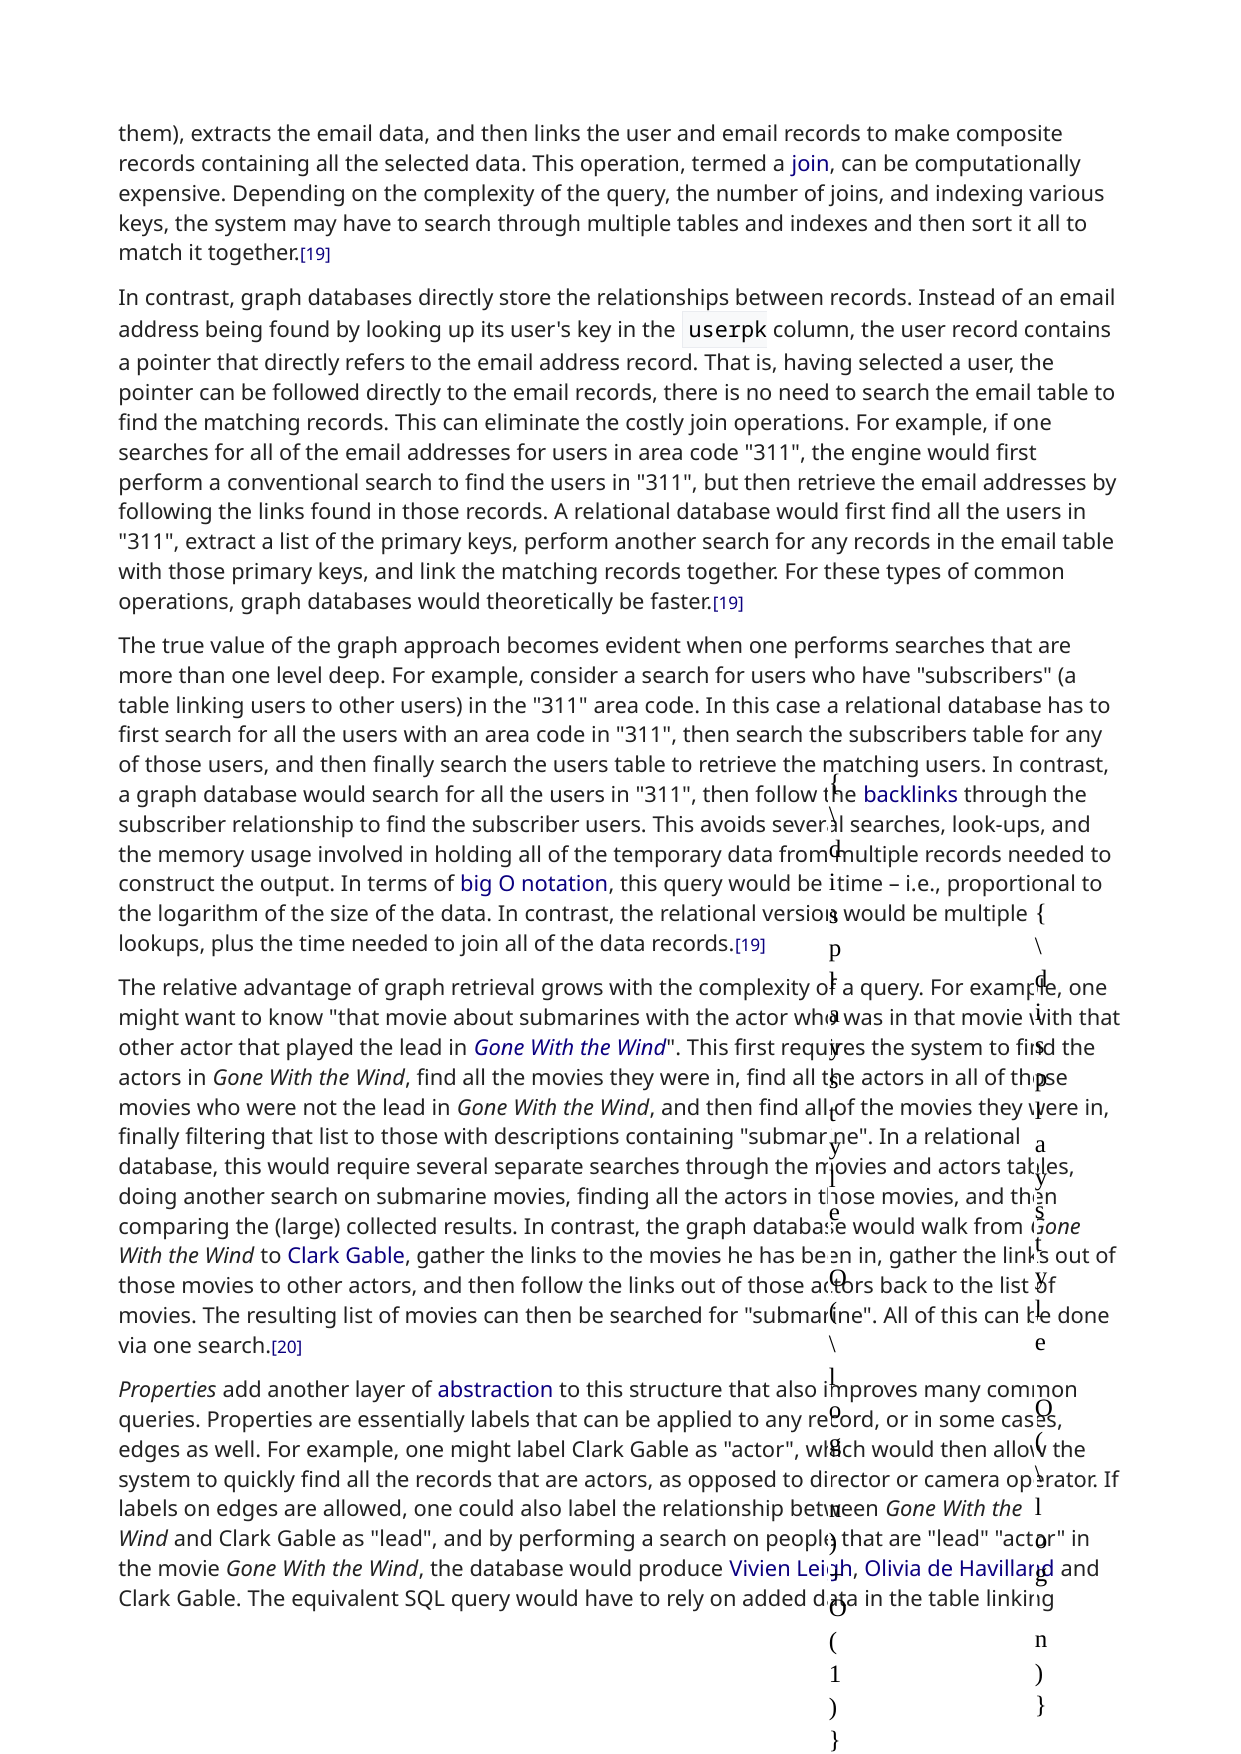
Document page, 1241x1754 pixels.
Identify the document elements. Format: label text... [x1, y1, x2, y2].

text Properties add another layer of abstraction to this structure that also improves many common queries. Properties are essentially labels that can be applied to any record, or in some cases, edges as well. For example, one might label Clark Gable as "actor", which would then allow the system to quickly find all the records that are actors, as opposed to director or camera operator. If labels on edges are allowed, one could also label the relationship between Gone With the Wind and Clark Gable as "lead", and by performing a search on people that are "lead" "actor" in the movie Gone With the Wind, the database would produce Vivien Leigh, Olivia de Havilland and Clark Gable. The equivalent SQL query would have to rely on added data in the table linking people and movies, adding more complexity to the query syntax. These sorts of labels may improve search performance under certain circumstances, but are generally more useful in providing added semantic data for end users.[20] [118, 1374, 828, 1612]
text The relative advantage of graph retrieval grows with the complexity of a query. For example, one might want to know "that movie about submarines with the actor who was in that movie with that other actor that played the lead in Gone With the Wind". This first requires the system to find the actors in Gone With the Wind, find all the movies they were in, find all the actors in all of those movies who were not the lead in Gone With the Wind, and then find all of the movies they were in, finally filtering that list to those with descriptions containing "submarine". In a relational database, this would require several separate searches through the movies and actors tables, doing another search on submarine movies, finding all the actors in those movies, and then comparing the (large) collected results. In contrast, the graph database would walk from Gone With the Wind to Clark Gable, gather the links to the movies he has been in, gather the links out of those movies to other actors, and then follow the links out of those actors back to the list of movies. The resulting list of movies can then be searched for "submarine". All of this can be done via one search.[20] [831, 972, 1034, 1359]
text The true value of the graph approach becomes evident when one performs searches that are more than one level deep. For example, consider a search for users who have "subscribers" (a table linking users to other users) in the "311" area code. In this case a relational database has to first search for all the users with an area code in "311", then search the subscribers table for any of those users, and then finally search the users table to retrieve the matching users. In contrast, a graph database would search for all the users in "311", then follow the backlinks through the subscriber relationship to find the subscriber users. This avoids several searches, look-ups, and the memory usage involved in holding all of the temporary data from multiple records needed to construct the output. In terms of big O notation, this query would be time – i.e., proportional to the logarithm of the size of the data. In contrast, the relational version would be multiple lookups, plus the time needed to join all of the data records.[19] [118, 630, 1122, 958]
text The relative advantage of graph retrieval grows with the complexity of a query. For example, one might want to know "that movie about submarines with the actor who was in that movie with that other actor that played the lead in Gone With the Wind". This first requires the system to find the actors in Gone With the Wind, find all the movies they were in, find all the actors in all of those movies who were not the lead in Gone With the Wind, and then find all of the movies they were in, finally filtering that list to those with descriptions containing "submarine". In a relational database, this would require several separate searches through the movies and actors tables, doing another search on submarine movies, finding all the actors in those movies, and then comparing the (large) collected results. In contrast, the graph database would walk from Gone With the Wind to Clark Gable, gather the links to the movies he has been in, gather the links out of those movies to other actors, and then follow the links out of those actors back to the list of movies. The resulting list of movies can then be searched for "submarine". All of this can be done via one search.[20] [118, 972, 828, 1359]
text Properties add another layer of abstraction to this structure that also improves many common queries. Properties are essentially labels that can be applied to any record, or in some cases, edges as well. For example, one might label Clark Gable as "actor", which would then allow the system to quickly find all the records that are actors, as opposed to director or camera operator. If labels on edges are allowed, one could also label the relationship between Gone With the Wind and Clark Gable as "lead", and by performing a search on people that are "lead" "actor" in the movie Gone With the Wind, the database would produce Vivien Leigh, Olivia de Havilland and Clark Gable. The equivalent SQL query would have to rely on added data in the table linking people and movies, adding more complexity to the query syntax. These sorts of labels may improve search performance under certain circumstances, but are generally more useful in providing added semantic data for end users.[20] [1037, 1374, 1122, 1612]
text The relative advantage of graph retrieval grows with the complexity of a query. For example, one might want to know "that movie about submarines with the actor who was in that movie with that other actor that played the lead in Gone With the Wind". This first requires the system to find the actors in Gone With the Wind, find all the movies they were in, find all the actors in all of those movies who were not the lead in Gone With the Wind, and then find all of the movies they were in, finally filtering that list to those with descriptions containing "submarine". In a relational database, this would require several separate searches through the movies and actors tables, doing another search on submarine movies, finding all the actors in those movies, and then comparing the (large) collected results. In contrast, the graph database would walk from Gone With the Wind to Clark Gable, gather the links to the movies he has been in, gather the links out of those movies to other actors, and then follow the links out of those actors back to the list of movies. The resulting list of movies can then be searched for "submarine". All of this can be done via one search.[20] [1037, 972, 1122, 1359]
text Properties add another layer of abstraction to this structure that also improves many common queries. Properties are essentially labels that can be applied to any record, or in some cases, edges as well. For example, one might label Clark Gable as "actor", which would then allow the system to quickly find all the records that are actors, as opposed to director or camera operator. If labels on edges are allowed, one could also label the relationship between Gone With the Wind and Clark Gable as "lead", and by performing a search on people that are "lead" "actor" in the movie Gone With the Wind, the database would produce Vivien Leigh, Olivia de Havilland and Clark Gable. The equivalent SQL query would have to rely on added data in the table linking people and movies, adding more complexity to the query syntax. These sorts of labels may improve search performance under certain circumstances, but are generally more useful in providing added semantic data for end users.[20] [831, 1374, 1034, 1612]
text In contrast, graph databases directly store the relationships between records. Instead of an email address being found by looking up its user's key in the userpk column, the user record contains a pointer that directly refers to the email address record. That is, having selected a user, the pointer can be followed directly to the email records, there is no need to search the email table to find the matching records. This can eliminate the costly join operations. For example, if one searches for all of the email addresses for users in area code "311", the engine would first perform a conventional search to find the users in "311", but then retrieve the email addresses by following the links found in those records. A relational database would first find all the users in "311", extract a list of the primary keys, perform another search for any records in the email table with those primary keys, and link the matching records together. For these types of common operations, graph databases would theoretically be faster.[19] [118, 282, 1122, 615]
text them), extracts the email data, and then links the user and email records to make composite records containing all the selected data. This operation, termed a join, can be computationally expensive. Depending on the complexity of the query, the number of joins, and indexing various keys, the system may have to search through multiple tables and indexes and then sort it all to match it together.[19] [118, 118, 1122, 267]
